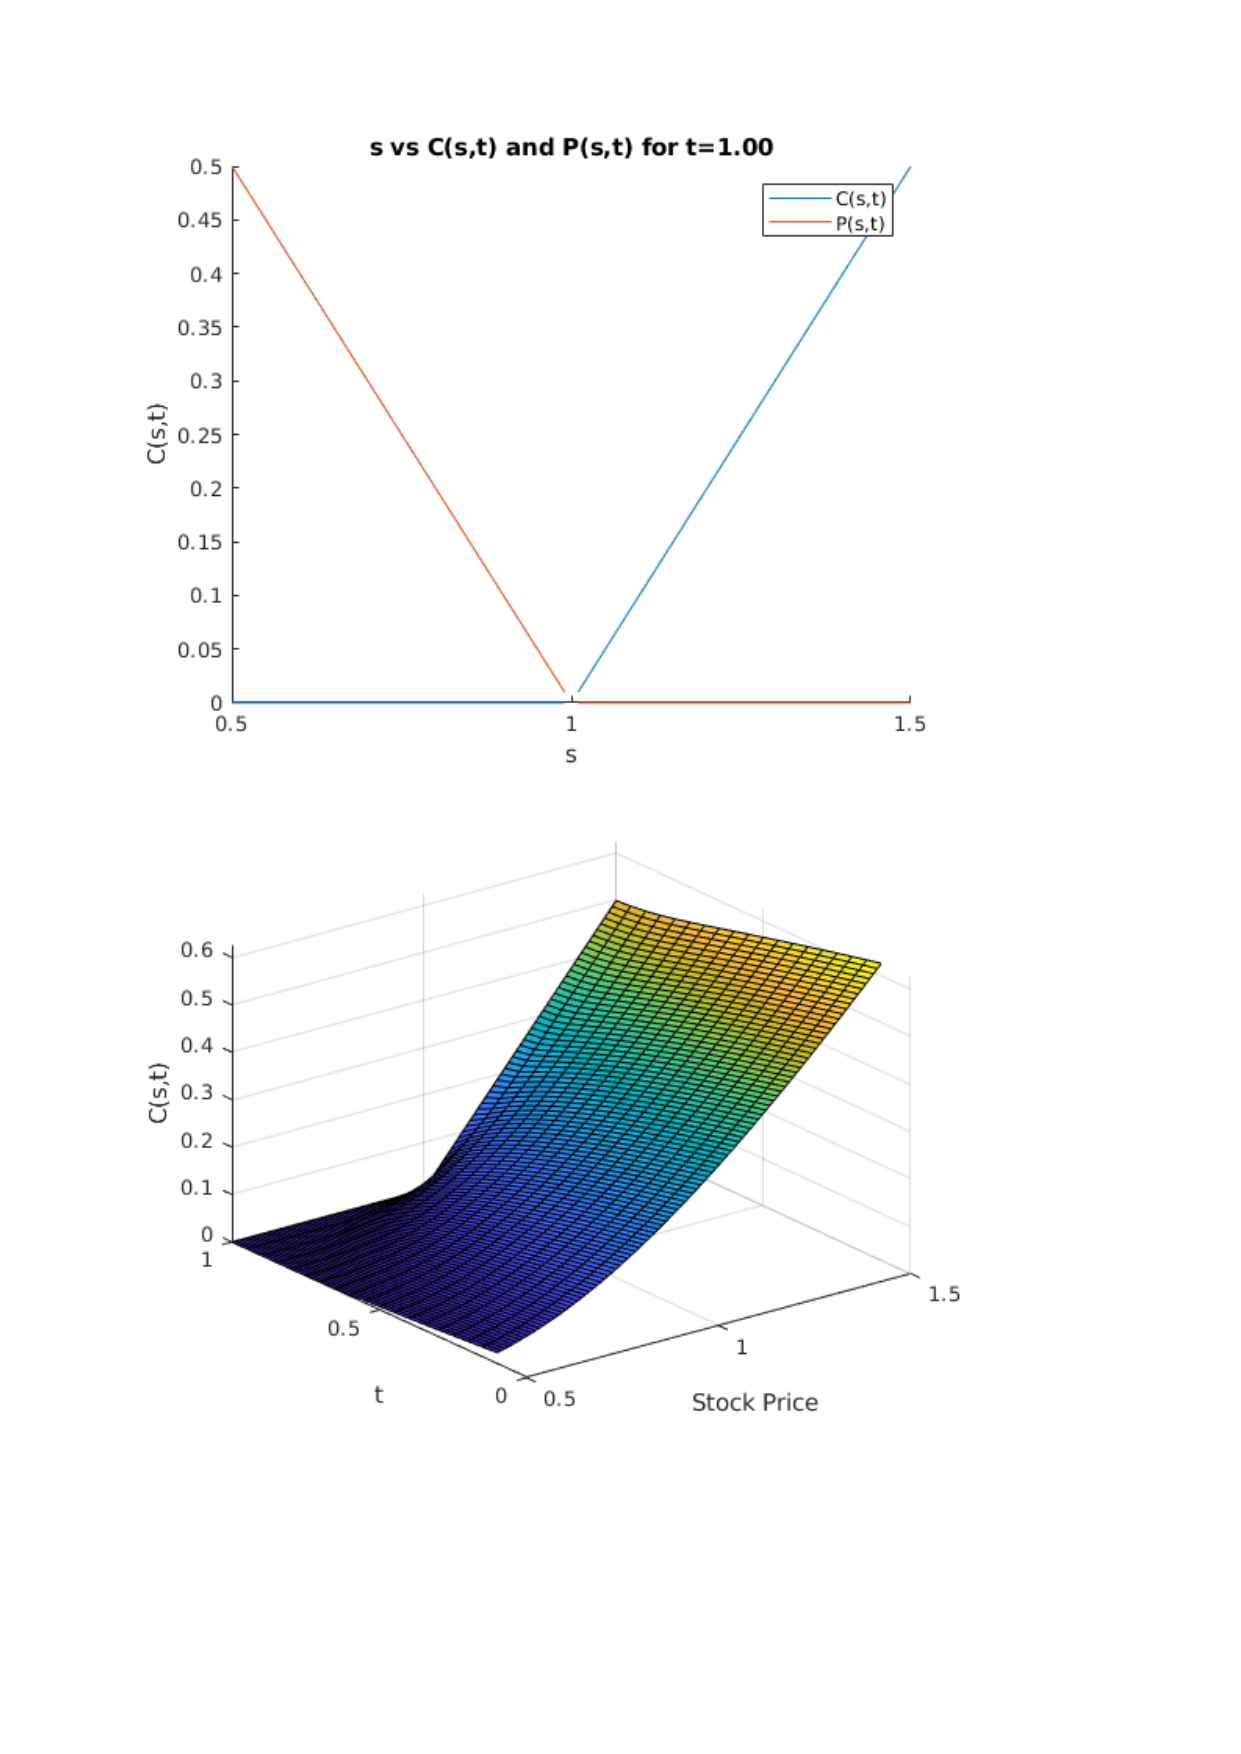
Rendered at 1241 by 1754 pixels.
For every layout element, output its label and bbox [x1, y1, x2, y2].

picture [118, 118, 994, 775]
picture [118, 793, 994, 1450]
